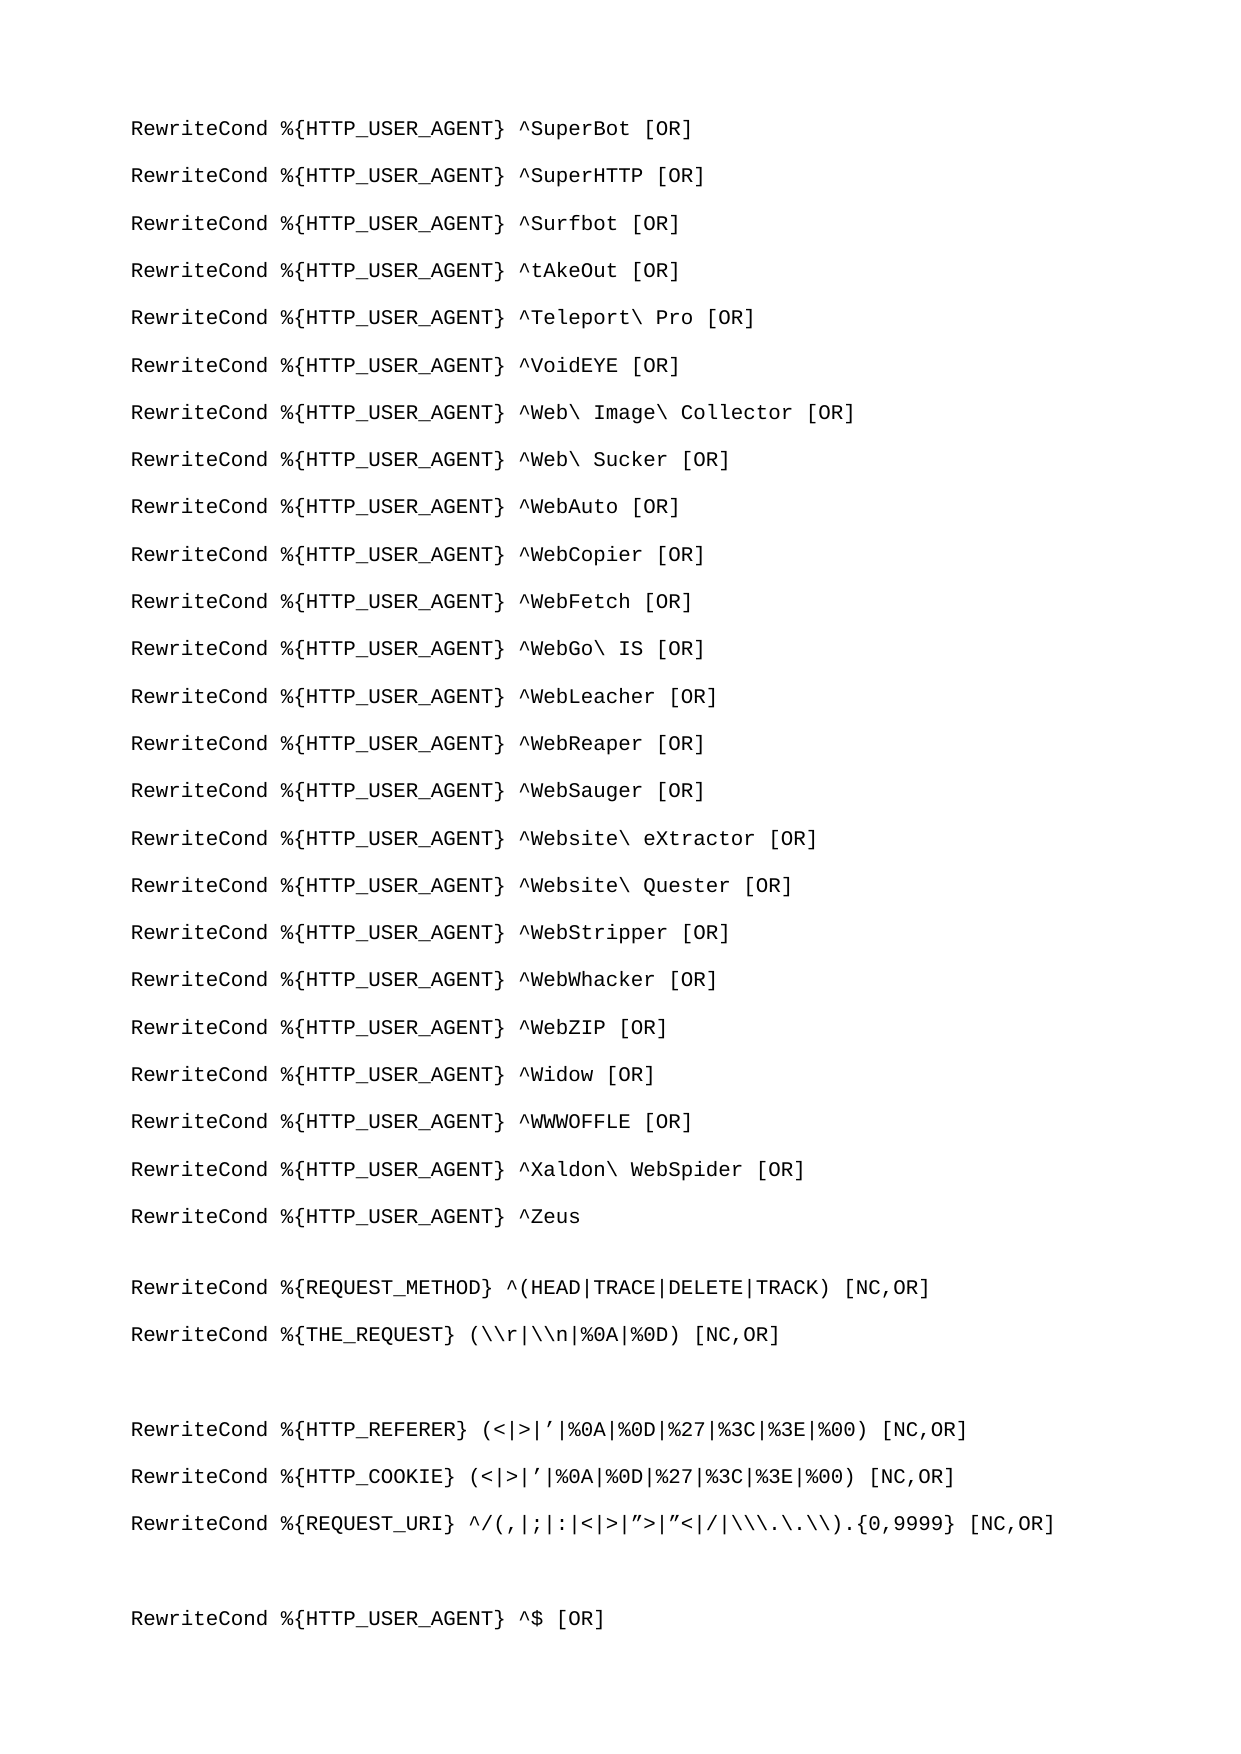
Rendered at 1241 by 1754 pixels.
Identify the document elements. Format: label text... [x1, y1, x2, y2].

text RewriteCond %{HTTP_USER_AGENT} ^SuperHTTP [OR] [118, 165, 1122, 189]
text RewriteCond %{REQUEST_METHOD} ^(HEAD|TRACE|DELETE|TRACK) [NC,OR] [118, 1277, 1122, 1300]
text RewriteCond %{HTTP_USER_AGENT} ^Surfbot [OR] [118, 213, 1122, 236]
text RewriteCond %{HTTP_USER_AGENT} ^WebReaper [OR] [118, 733, 1122, 757]
text RewriteCond %{REQUEST_URI} ^/(,|;|:|<|>|”>|”<|/|\\\.\.\\).{0,9999} [NC,OR] [118, 1513, 1122, 1537]
text RewriteCond %{HTTP_USER_AGENT} ^Zeus [118, 1206, 1122, 1229]
text RewriteCond %{HTTP_USER_AGENT} ^Teleport\ Pro [OR] [118, 307, 1122, 331]
text RewriteCond %{HTTP_USER_AGENT} ^Xaldon\ WebSpider [OR] [118, 1158, 1122, 1182]
text RewriteCond %{HTTP_USER_AGENT} ^WebZIP [OR] [118, 1017, 1122, 1040]
text RewriteCond %{HTTP_USER_AGENT} ^Website\ eXtractor [OR] [118, 827, 1122, 851]
text RewriteCond %{HTTP_USER_AGENT} ^WebSauger [OR] [118, 780, 1122, 804]
text RewriteCond %{HTTP_USER_AGENT} ^Web\ Image\ Collector [OR] [118, 402, 1122, 426]
text RewriteCond %{HTTP_USER_AGENT} ^SuperBot [OR] [118, 118, 1122, 142]
text RewriteCond %{HTTP_USER_AGENT} ^WebFetch [OR] [118, 591, 1122, 615]
text RewriteCond %{THE_REQUEST} (\\r|\\n|%0A|%0D) [NC,OR] [118, 1324, 1122, 1348]
text RewriteCond %{HTTP_USER_AGENT} ^WebCopier [OR] [118, 544, 1122, 567]
text RewriteCond %{HTTP_USER_AGENT} ^WebAuto [OR] [118, 496, 1122, 520]
text RewriteCond %{HTTP_USER_AGENT} ^WebGo\ IS [OR] [118, 638, 1122, 662]
text RewriteCond %{HTTP_USER_AGENT} ^tAkeOut [OR] [118, 260, 1122, 284]
text RewriteCond %{HTTP_USER_AGENT} ^WebStripper [OR] [118, 922, 1122, 946]
text RewriteCond %{HTTP_USER_AGENT} ^VoidEYE [OR] [118, 354, 1122, 378]
text RewriteCond %{HTTP_USER_AGENT} ^WWWOFFLE [OR] [118, 1111, 1122, 1135]
text RewriteCond %{HTTP_COOKIE} (<|>|’|%0A|%0D|%27|%3C|%3E|%00) [NC,OR] [118, 1466, 1122, 1489]
text RewriteCond %{HTTP_USER_AGENT} ^Widow [OR] [118, 1064, 1122, 1088]
text RewriteCond %{HTTP_USER_AGENT} ^WebWhacker [OR] [118, 969, 1122, 993]
text RewriteCond %{HTTP_REFERER} (<|>|’|%0A|%0D|%27|%3C|%3E|%00) [NC,OR] [118, 1419, 1122, 1442]
text RewriteCond %{HTTP_USER_AGENT} ^Website\ Quester [OR] [118, 875, 1122, 898]
text RewriteCond %{HTTP_USER_AGENT} ^WebLeacher [OR] [118, 686, 1122, 709]
text RewriteCond %{HTTP_USER_AGENT} ^Web\ Sucker [OR] [118, 449, 1122, 473]
text RewriteCond %{HTTP_USER_AGENT} ^$ [OR] [118, 1608, 1122, 1631]
